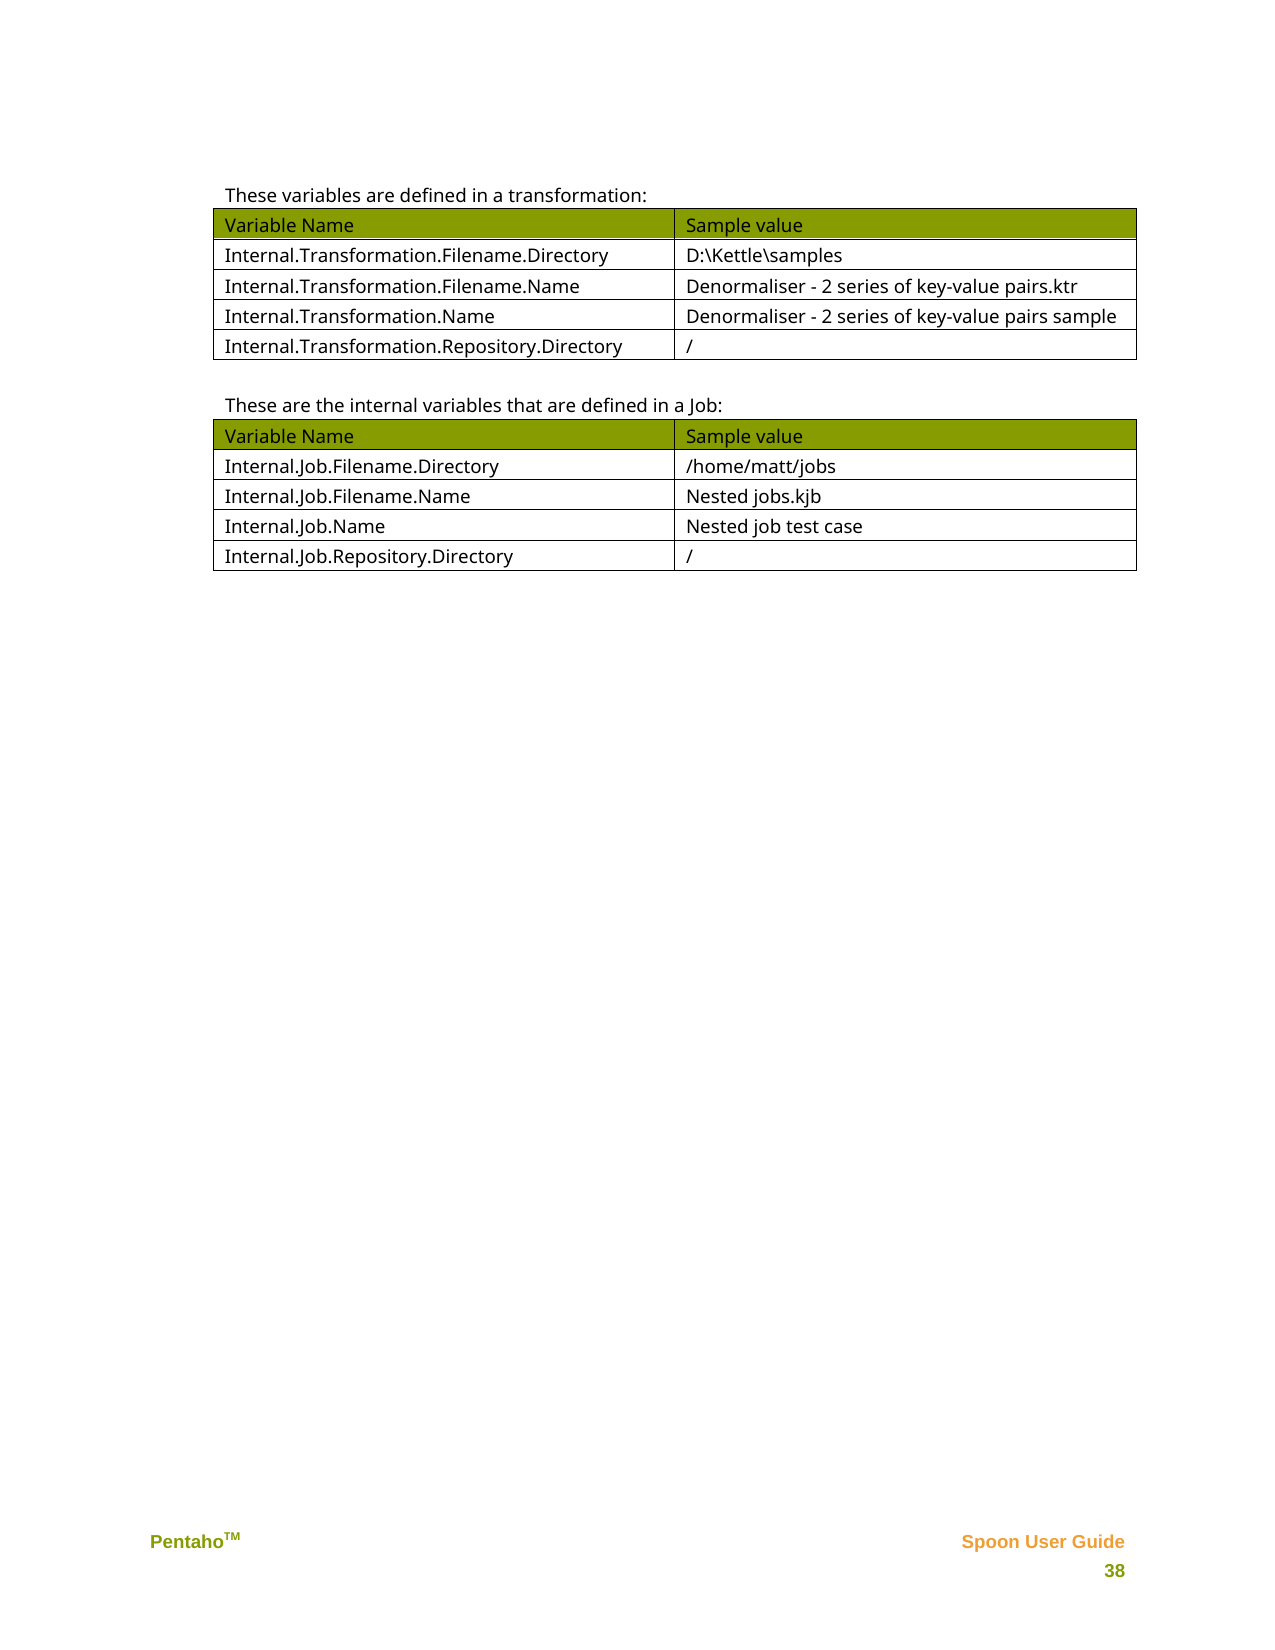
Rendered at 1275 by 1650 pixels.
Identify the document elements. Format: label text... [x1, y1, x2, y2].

table_cell Nested job test case [675, 510, 1136, 539]
text These variables are defined in a transformation: [225, 179, 1125, 208]
table_cell Nested jobs.kjb [675, 480, 1136, 509]
table_cell Internal.Transformation.Name [214, 300, 674, 329]
table_cell /home/matt/jobs [675, 450, 1136, 479]
table_header Variable Name [214, 209, 674, 238]
table_cell Denormaliser - 2 series of key-value pairs.ktr [675, 270, 1136, 299]
text These are the internal variables that are defined in a Job: [225, 389, 1125, 419]
table_header Variable Name [214, 420, 674, 449]
table_cell Internal.Transformation.Filename.Name [214, 270, 674, 299]
table_cell Internal.Job.Name [214, 510, 674, 539]
table_cell Internal.Job.Repository.Directory [214, 541, 674, 570]
table_cell / [675, 330, 1136, 359]
table_cell Internal.Job.Filename.Name [214, 480, 674, 509]
table_cell Internal.Job.Filename.Directory [214, 450, 674, 479]
table_cell Internal.Transformation.Repository.Directory [214, 330, 674, 359]
table_cell D:\Kettle\samples [675, 240, 1136, 269]
table_header Sample value [675, 420, 1136, 449]
table_header Sample value [675, 209, 1136, 238]
table_cell Internal.Transformation.Filename.Directory [214, 240, 674, 269]
table_cell Denormaliser - 2 series of key-value pairs sample [675, 300, 1136, 329]
table_cell / [675, 541, 1136, 570]
